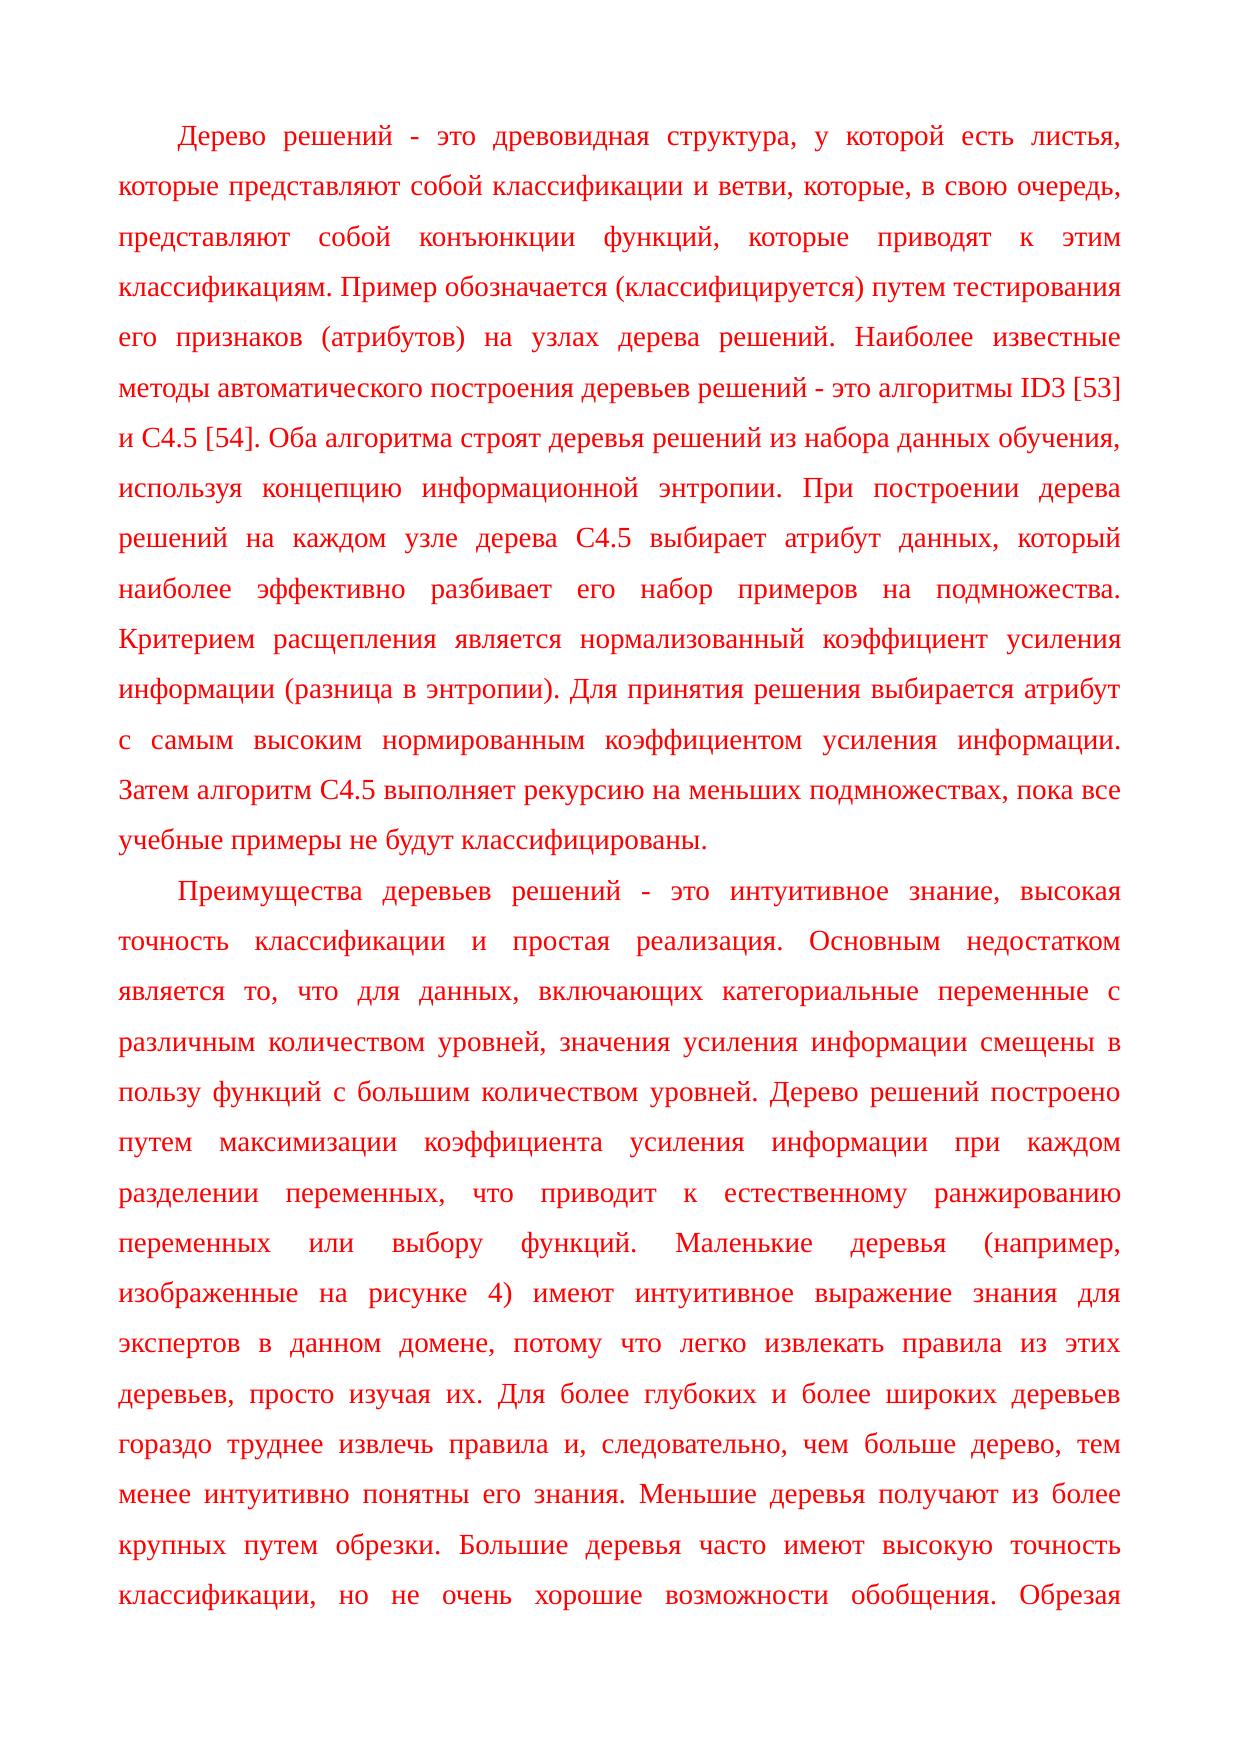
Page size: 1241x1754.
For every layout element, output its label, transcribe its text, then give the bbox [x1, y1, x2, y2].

text Дерево решений - это древовидная структура, у которой есть листья, которые представляют собой классификации и ветви, которые, в свою очередь, представляют собой конъюнкции функций, которые приводят к этим классификациям. Пример обозначается (классифицируется) путем тестирования его признаков (атрибутов) на узлах дерева решений. Наиболее известные методы автоматического построения деревьев решений - это алгоритмы ID3 [53] и C4.5 [54]. Оба алгоритма строят деревья решений из набора данных обучения, используя концепцию информационной энтропии. При построении дерева решений на каждом узле дерева C4.5 выбирает атрибут данных, который наиболее эффективно разбивает его набор примеров на подмножества. Критерием расщепления является нормализованный коэффициент усиления информации (разница в энтропии). Для принятия решения выбирается атрибут с самым высоким нормированным коэффициентом усиления информации. Затем алгоритм C4.5 выполняет рекурсию на меньших подмножествах, пока все учебные примеры не будут классифицированы. [118, 118, 1122, 856]
text Преимущества деревьев решений - это интуитивное знание, высокая точность классификации и простая реализация. Основным недостатком является то, что для данных, включающих категориальные переменные с различным количеством уровней, значения усиления информации смещены в пользу функций с большим количеством уровней. Дерево решений построено путем максимизации коэффициента усиления информации при каждом разделении переменных, что приводит к естественному ранжированию переменных или выбору функций. Маленькие деревья (например, изображенные на рисунке 4) имеют интуитивное выражение знания для экспертов в данном домене, потому что легко извлекать правила из этих деревьев, просто изучая их. Для более глубоких и более широких деревьев гораздо труднее извлечь правила и, следовательно, чем больше дерево, тем менее интуитивно понятны его знания. Меньшие деревья получают из более крупных путем обрезки. Большие деревья часто имеют высокую точность классификации, но не очень хорошие возможности обобщения. Обрезая [118, 873, 1122, 1611]
